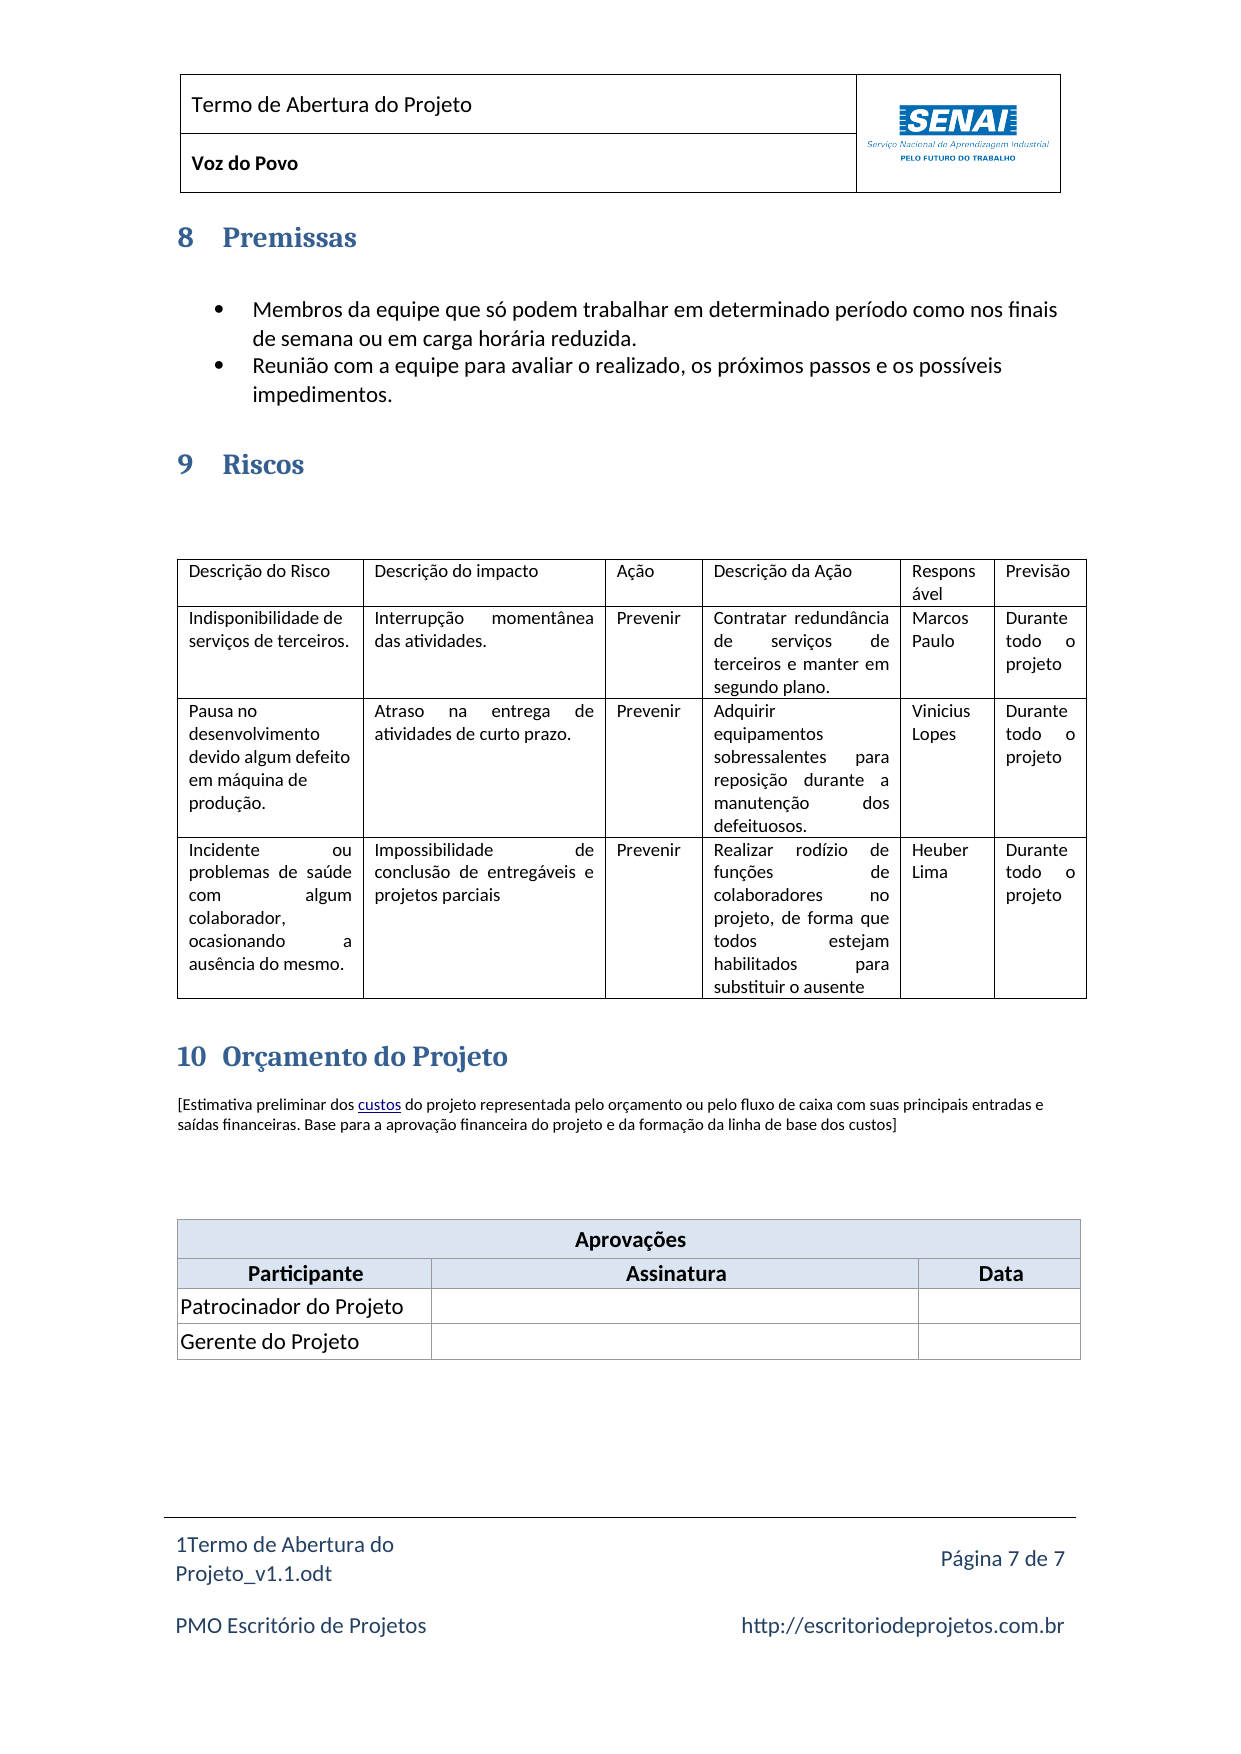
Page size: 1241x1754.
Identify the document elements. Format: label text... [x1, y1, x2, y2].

table_cell Durante todo o projeto [995, 699, 1086, 837]
text [Estimativa preliminar dos custos do projeto representada pelo orçamento ou pelo fluxo de caixa com suas principais entradas e saídas financeiras. Base para a aprovação financeira do projeto e da formação da linha de base dos custos] [177, 1094, 1063, 1135]
table_cell Prevenir [606, 607, 702, 698]
subtitle Riscos [177, 448, 1063, 482]
table_cell Prevenir [606, 699, 702, 837]
subtitle Premissas [177, 221, 1063, 254]
table_cell Prevenir [606, 838, 702, 998]
table_cell [919, 1324, 1080, 1358]
subtitle Orçamento do Projeto [177, 1040, 1063, 1073]
table_cell Heuber Lima [901, 838, 994, 998]
table_cell Atraso na entrega de atividades de curto prazo. [364, 699, 605, 837]
table_cell [919, 1289, 1080, 1323]
list Membros da equipe que só podem trabalhar em determinado período como nos finais de semana ou em carga horária reduzida. [215, 296, 1063, 352]
table_header Descrição do impacto [364, 560, 605, 606]
table_header Ação [606, 560, 702, 606]
table_cell Realizar rodízio de funções de colaboradores no projeto, de forma que todos estejam habilitados para substituir o ausente [703, 838, 900, 998]
table_cell [432, 1289, 918, 1323]
list Reunião com a equipe para avaliar o realizado, os próximos passos e os possíveis impedimentos. [215, 352, 1063, 408]
table_cell Pausa no desenvolvimento devido algum defeito em máquina de produção. [178, 699, 363, 837]
table_header Descrição do Risco [178, 560, 363, 606]
table_cell Gerente do Projeto [178, 1324, 431, 1358]
table_cell Durante todo o projeto [995, 838, 1086, 998]
table_cell Participante [178, 1259, 431, 1288]
table_cell Marcos Paulo [901, 607, 994, 698]
table_header Previsão [995, 560, 1086, 606]
table_cell Contratar redundância de serviços de terceiros e manter em segundo plano. [703, 607, 900, 698]
table_cell Incidente ou problemas de saúde com algum colaborador, ocasionando a ausência do mesmo. [178, 838, 363, 998]
table_cell Data [919, 1259, 1080, 1288]
table_header Responsável [901, 560, 994, 606]
table_cell Assinatura [432, 1259, 918, 1288]
table_cell Patrocinador do Projeto [178, 1289, 431, 1323]
table_cell Vinicius Lopes [901, 699, 994, 837]
table_cell Interrupção momentânea das atividades. [364, 607, 605, 698]
table_cell Adquirir equipamentos sobressalentes para reposição durante a manutenção dos defeituosos. [703, 699, 900, 837]
table_cell Impossibilidade de conclusão de entregáveis e projetos parciais [364, 838, 605, 998]
table_cell Indisponibilidade de serviços de terceiros. [178, 607, 363, 698]
table_cell Durante todo o projeto [995, 607, 1086, 698]
table_header Descrição da Ação [703, 560, 900, 606]
table_cell [432, 1324, 918, 1358]
table_header Aprovações [178, 1220, 1080, 1258]
